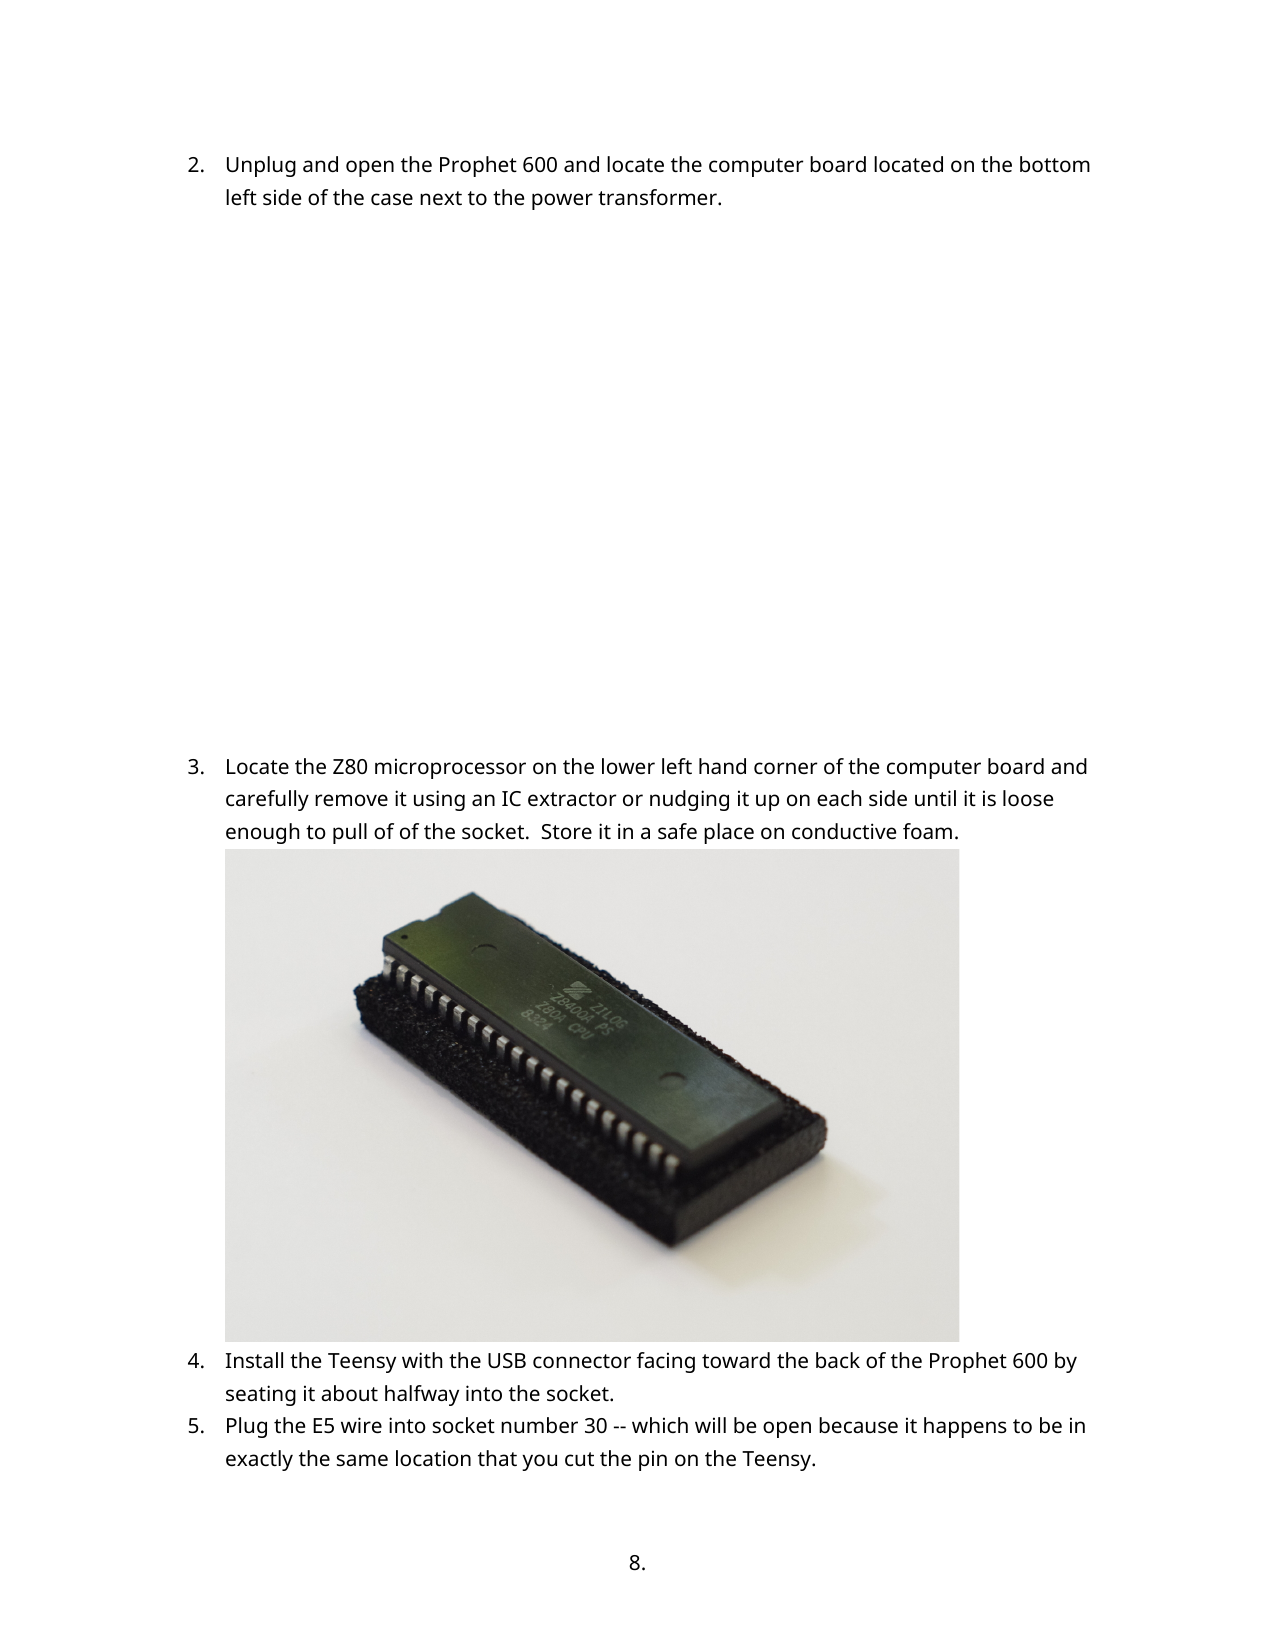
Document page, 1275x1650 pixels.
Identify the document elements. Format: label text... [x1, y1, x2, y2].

list Plug the E5 wire into socket number 30 -- which will be open because it happens to be in exactly the same location that you cut the pin on the Teensy. [187, 1411, 1125, 1472]
picture [225, 849, 960, 1342]
list Locate the Z80 microprocessor on the lower left hand corner of the computer board and carefully remove it using an IC extractor or nudging it up on each side until it is loose enough to pull of of the socket. Store it in a safe place on conductive foam. [187, 752, 1125, 1342]
list Unplug and open the Prophet 600 and locate the computer board located on the bottom left side of the case next to the power transformer. [187, 150, 1125, 715]
list Install the Teensy with the USB connector facing toward the back of the Prophet 600 by seating it about halfway into the socket. [187, 1346, 1125, 1407]
